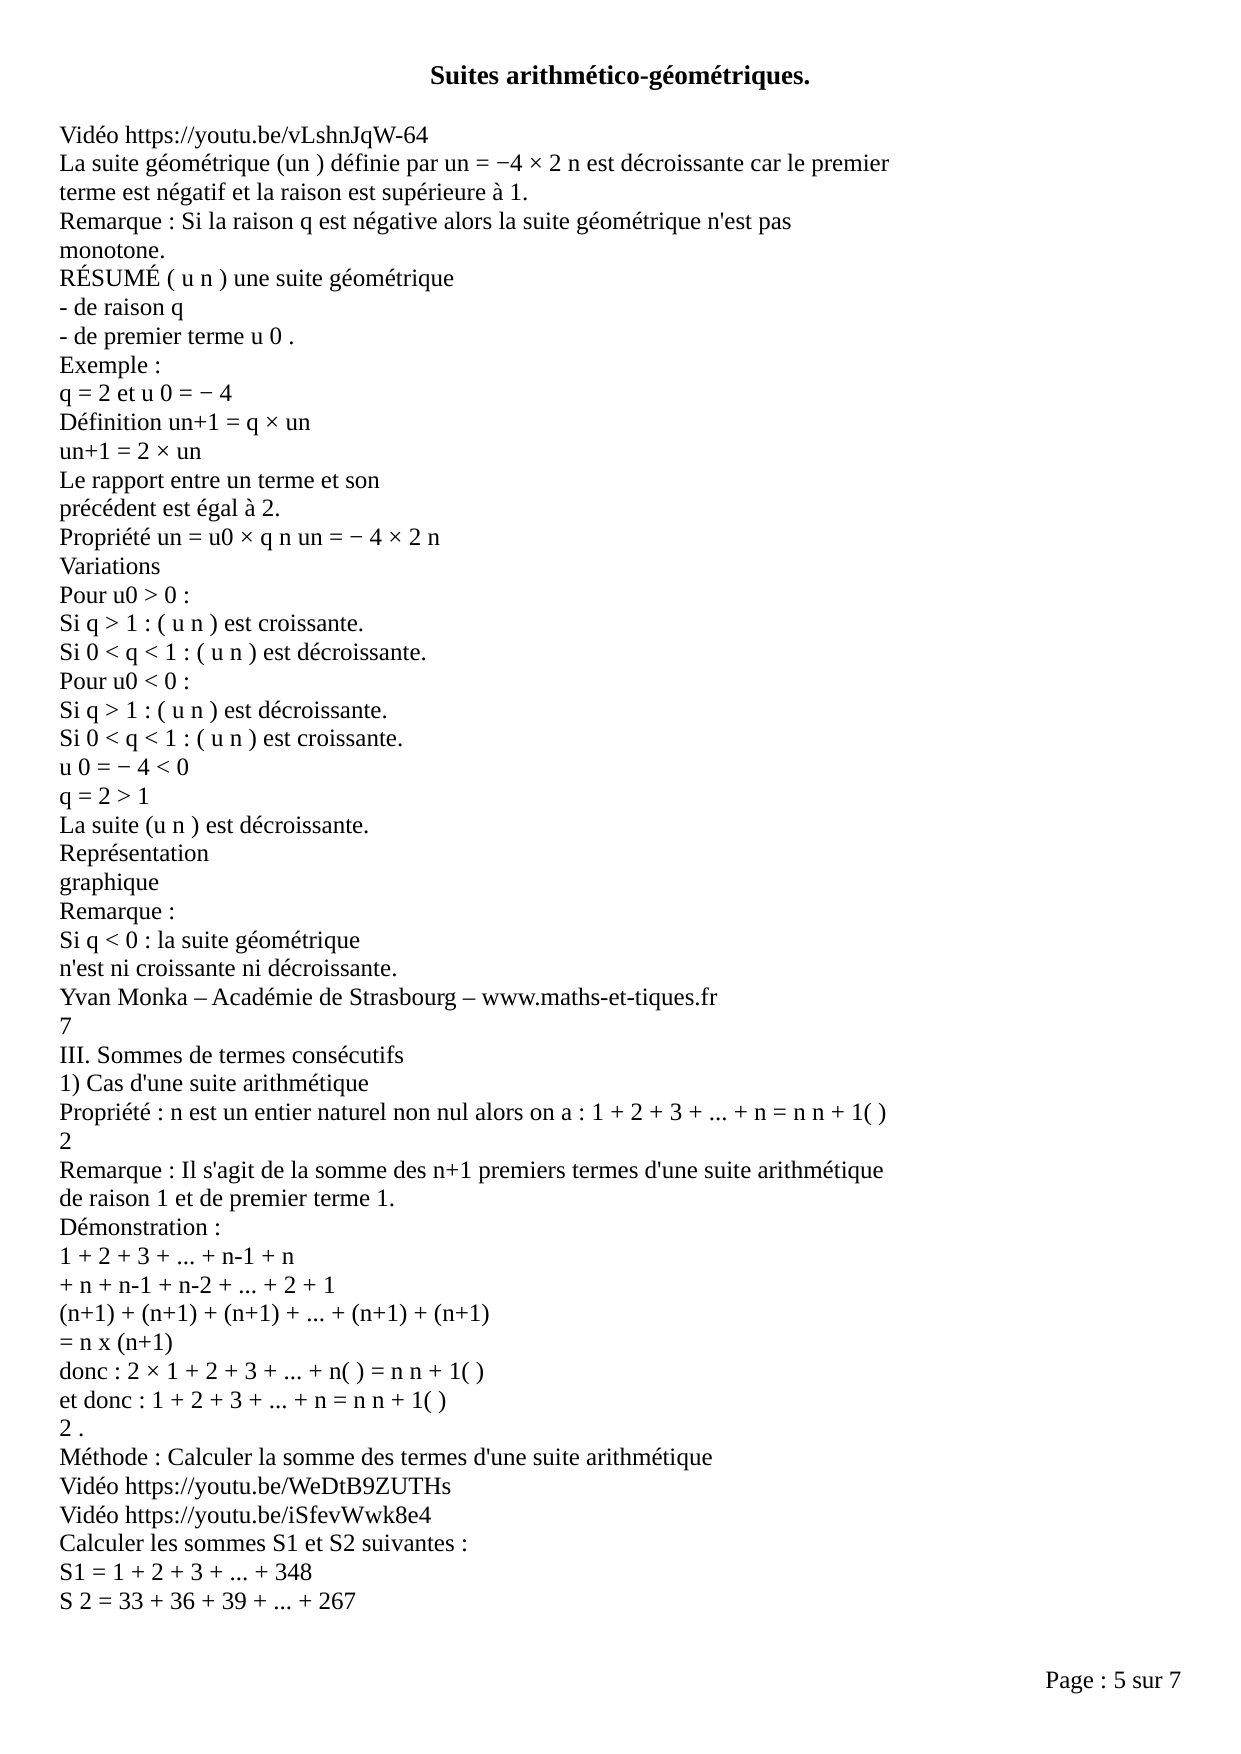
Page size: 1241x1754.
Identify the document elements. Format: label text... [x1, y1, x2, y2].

text Vidéo https://youtu.be/vLshnJqW-64 La suite géométrique (un ) définie par un = −4 × 2 n est décroissante car le premier terme est négatif et la raison est supérieure à 1. Remarque : Si la raison q est négative alors la suite géométrique n'est pas monotone. RÉSUMÉ ( u n ) une suite géométrique - de raison q - de premier terme u 0 . Exemple : q = 2 et u 0 = − 4 Définition un+1 = q × un un+1 = 2 × un Le rapport entre un terme et son précédent est égal à 2. Propriété un = u0 × q n un = − 4 × 2 n Variations Pour u0 > 0 : Si q > 1 : ( u n ) est croissante. Si 0 < q < 1 : ( u n ) est décroissante. Pour u0 < 0 : Si q > 1 : ( u n ) est décroissante. Si 0 < q < 1 : ( u n ) est croissante. u 0 = − 4 < 0 q = 2 > 1 La suite (u n ) est décroissante. Représentation graphique Remarque : Si q < 0 : la suite géométrique n'est ni croissante ni décroissante. [59, 120, 1181, 982]
text Yvan Monka – Académie de Strasbourg – www.maths-et-tiques.fr 7 III. Sommes de termes consécutifs 1) Cas d'une suite arithmétique Propriété : n est un entier naturel non nul alors on a : 1 + 2 + 3 + ... + n = n n + 1( ) 2 Remarque : Il s'agit de la somme des n+1 premiers termes d'une suite arithmétique de raison 1 et de premier terme 1. Démonstration : 1 + 2 + 3 + ... + n-1 + n + n + n-1 + n-2 + ... + 2 + 1 (n+1) + (n+1) + (n+1) + ... + (n+1) + (n+1) = n x (n+1) donc : 2 × 1 + 2 + 3 + ... + n( ) = n n + 1( ) et donc : 1 + 2 + 3 + ... + n = n n + 1( ) 2 . Méthode : Calculer la somme des termes d'une suite arithmétique Vidéo https://youtu.be/WeDtB9ZUTHs Vidéo https://youtu.be/iSfevWwk8e4 Calculer les sommes S1 et S2 suivantes : S1 = 1 + 2 + 3 + ... + 348 S 2 = 33 + 36 + 39 + ... + 267 [59, 982, 1181, 1615]
